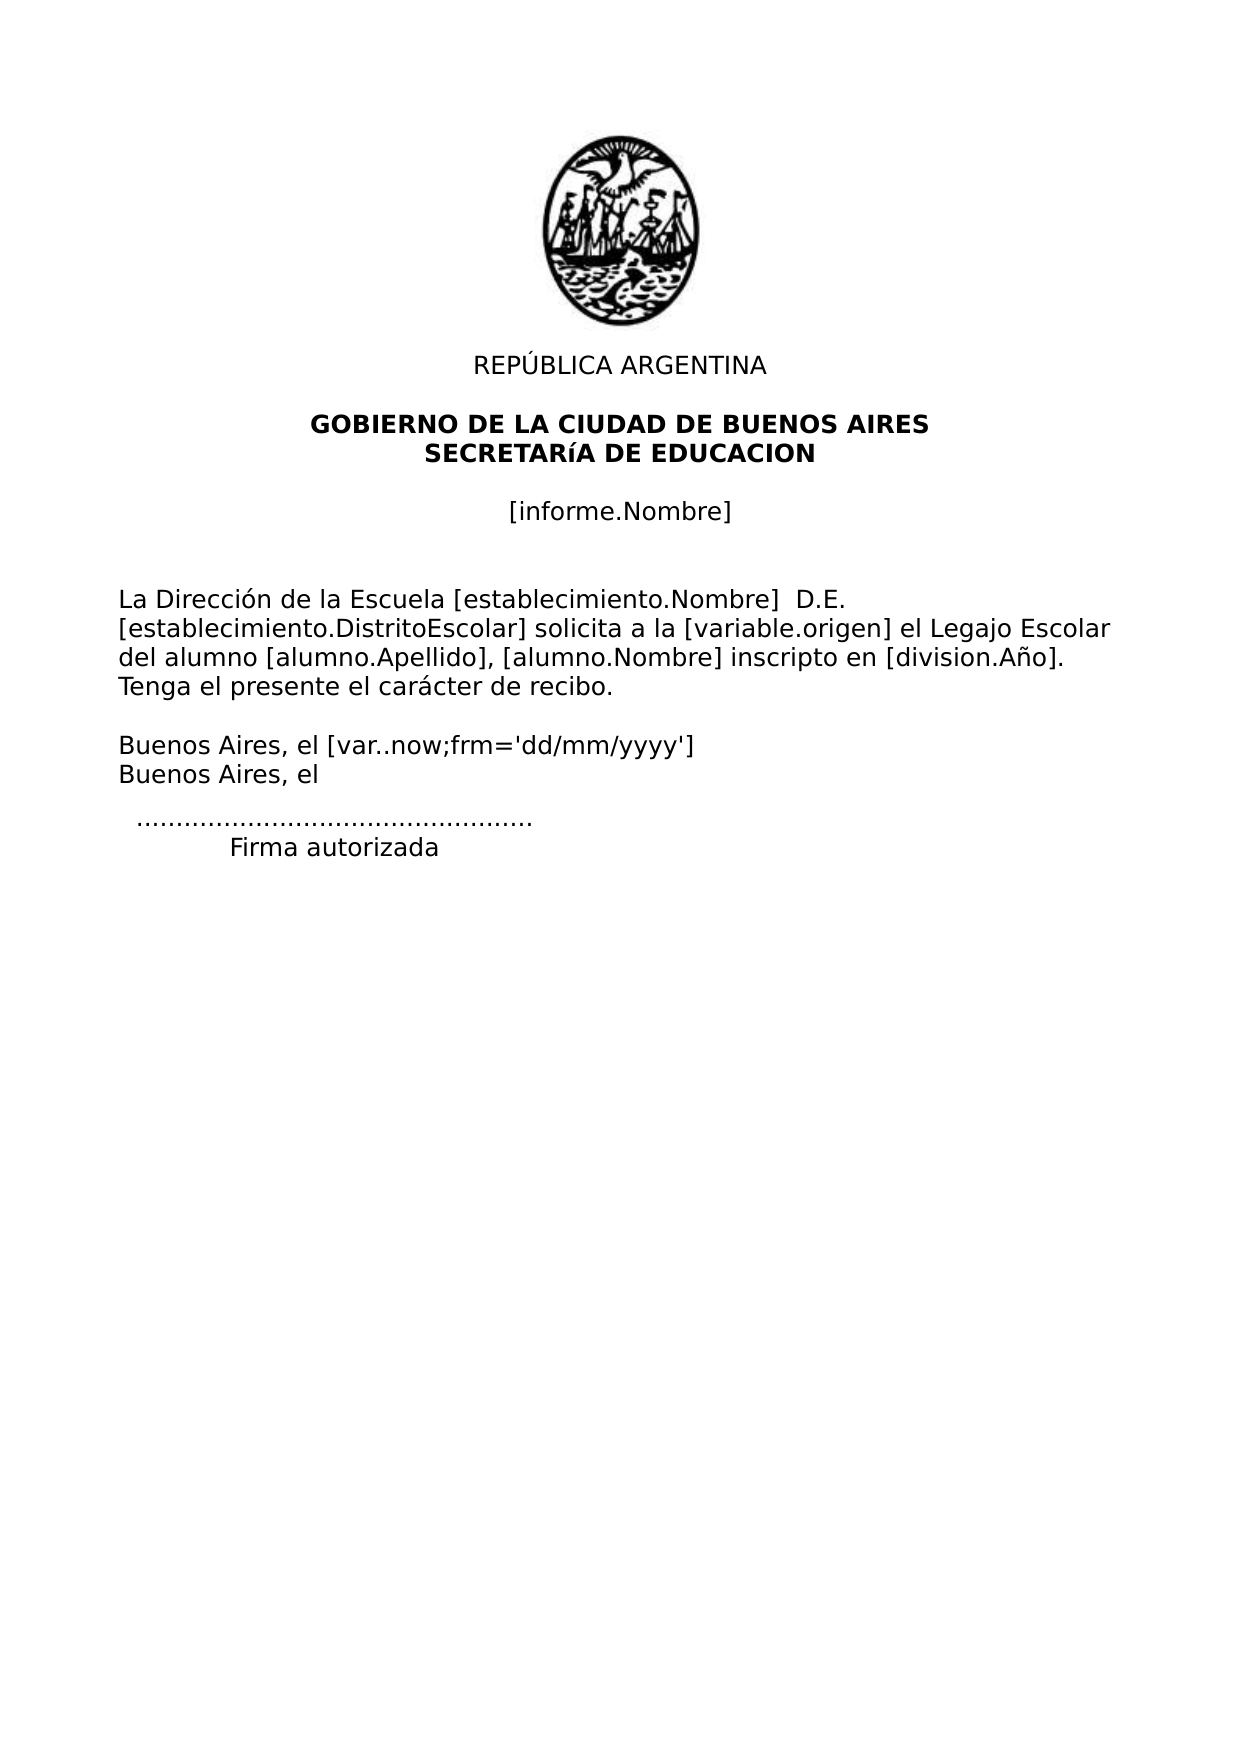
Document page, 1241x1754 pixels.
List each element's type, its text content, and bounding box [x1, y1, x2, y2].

table_cell [118, 800, 130, 865]
table_header [118, 789, 130, 800]
table_header [130, 789, 539, 800]
table_header [539, 789, 554, 800]
text La Dirección de la Escuela [establecimiento.Nombre] D.E. [establecimiento.DistritoEscolar] solicita a la [variable.origen] el Legajo Escolar del alumno [alumno.Apellido], [alumno.Nombre] inscripto en [division.Año]. Tenga el presente el carácter de recibo. Buenos Aires, el [var..now;frm='dd/mm/yyyy'] Buenos Aires, el [118, 585, 1122, 789]
picture [534, 130, 706, 331]
text REPÚBLICA ARGENTINA GOBIERNO DE LA CIUDAD DE BUENOS AIRES SECRETARíA DE EDUCACION [informe.Nombre] [118, 351, 1122, 526]
table_cell .................................................. Firma autorizada [130, 800, 539, 865]
table_cell [539, 800, 554, 865]
